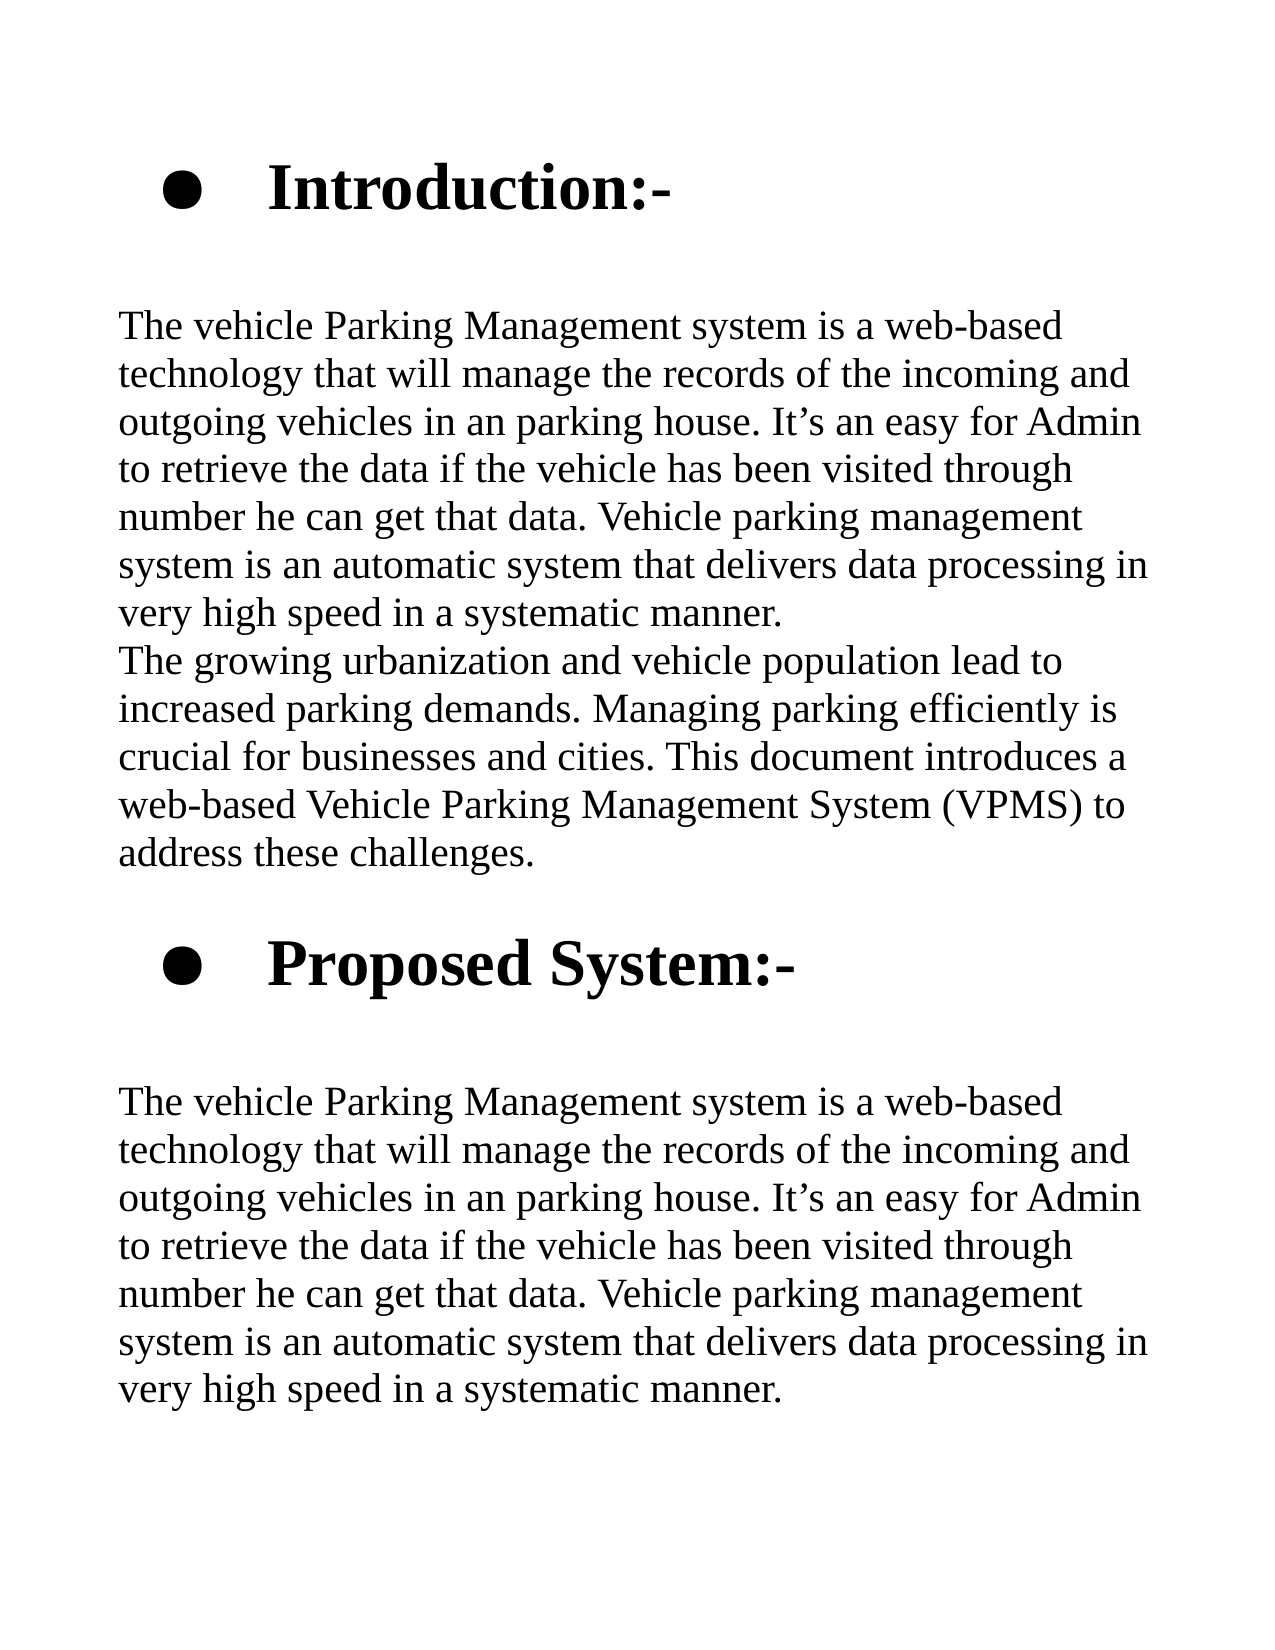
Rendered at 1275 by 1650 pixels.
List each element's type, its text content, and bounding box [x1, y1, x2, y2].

list Introduction:- [156, 147, 1157, 223]
text The vehicle Parking Management system is a web-based technology that will manage the records of the incoming and outgoing vehicles in an parking house. It’s an easy for Admin to retrieve the data if the vehicle has been visited through number he can get that data. Vehicle parking management system is an automatic system that delivers data processing in very high speed in a systematic manner. [118, 300, 1157, 636]
list Proposed System:- [156, 923, 1157, 1000]
text The growing urbanization and vehicle population lead to increased parking demands. Managing parking efficiently is crucial for businesses and cities. This document introduces a web-based Vehicle Parking Management System (VPMS) to address these challenges. [118, 636, 1157, 875]
text The vehicle Parking Management system is a web-based technology that will manage the records of the incoming and outgoing vehicles in an parking house. It’s an easy for Admin to retrieve the data if the vehicle has been visited through number he can get that data. Vehicle parking management system is an automatic system that delivers data processing in very high speed in a systematic manner. [118, 1076, 1157, 1412]
